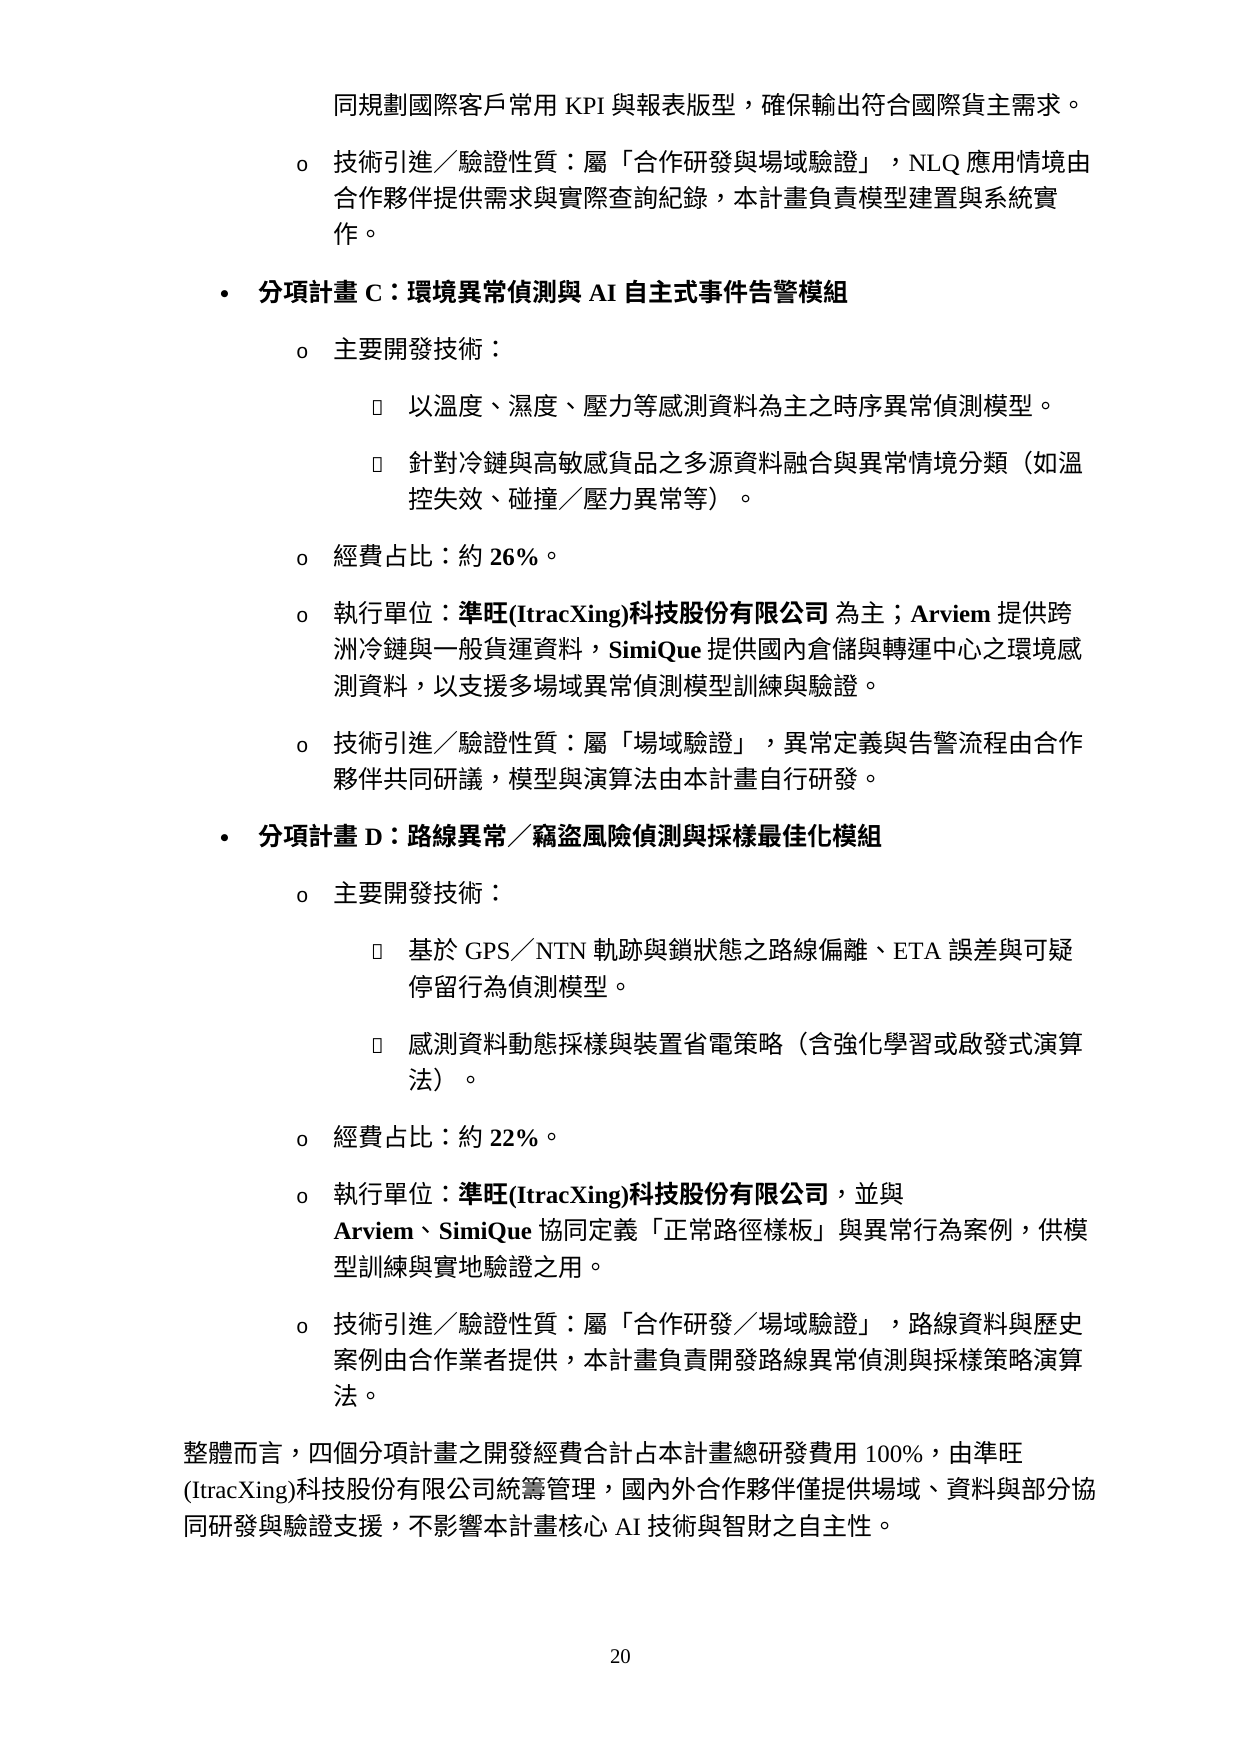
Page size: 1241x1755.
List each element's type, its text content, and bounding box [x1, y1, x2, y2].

table_header 1. 計畫架構 本計畫「AI智慧供應鏈風險預測與通訊整合應用系統開發計畫」之整體架構如下，係由申請單位準旺(ItracXing)科技股份有限公司主導，搭配國內外合作夥伴進行技術驗證與場域導入，並依研發工作內容切分為四個分項計畫： 分項計畫 A：電池壽命預測（RUL）與智慧感測器可靠度管理 主要開發技術： 低功耗智慧 TOTE／鎖具感測資料蒐集與清洗流程。 電池剩餘壽命（RUL）預測模型與感測器健康狀態評估模型。 經費占比：約 28%（含人事、雲端資源及部分技術驗證費用）。 執行單位：準旺(ItracXing)科技股份有限公司 為主；**Arviem AG（瑞士）**提供國際長週期運輸資料與實際運輸場域作為 RUL 模型驗證環境；SimiQue 新邁高國際資訊有限公司提供國內物流場域之裝置佈署與運行資料。 技術引進／驗證性質：屬「合作研發＋場域驗證」，資料與場域由合作夥伴提供，核心 AI 模型與演算法由本計畫自主開發。 分項計畫 B：AI 報告自動化與自然語言查詢（NLQ）模組 主要開發技術： 物流時序資料與異常事件之結構化資料庫與語意模型。 多語系自然語言查詢（NLQ）與自動報表生成引擎。 經費占比：約 24%。 執行單位：準旺(ItracXing)科技股份有限公司 為主，並與 Arviem 共同規劃國際客戶常用 KPI 與報表版型，確保輸出符合國際貨主需求。 技術引進／驗證性質：屬「合作研發與場域驗證」，NLQ 應用情境由合作夥伴提供需求與實際查詢紀錄，本計畫負責模型建置與系統實作。 分項計畫 C：環境異常偵測與 AI 自主式事件告警模組 主要開發技術： 以溫度、濕度、壓力等感測資料為主之時序異常偵測模型。 針對冷鏈與高敏感貨品之多源資料融合與異常情境分類（如溫控失效、碰撞／壓力異常等）。 經費占比：約 26%。 執行單位：準旺(ItracXing)科技股份有限公司 為主；Arviem 提供跨洲冷鏈與一般貨運資料，SimiQue 提供國內倉儲與轉運中心之環境感測資料，以支援多場域異常偵測模型訓練與驗證。 技術引進／驗證性質：屬「場域驗證」，異常定義與告警流程由合作夥伴共同研議，模型與演算法由本計畫自行研發。 分項計畫 D：路線異常／竊盜風險偵測與採樣最佳化模組 主要開發技術： 基於 GPS／NTN 軌跡與鎖狀態之路線偏離、ETA 誤差與可疑停留行為偵測模型。 感測資料動態採樣與裝置省電策略（含強化學習或啟發式演算法）。 經費占比：約 22%。 執行單位：準旺(ItracXing)科技股份有限公司，並與 Arviem、SimiQue 協同定義「正常路徑樣板」與異常行為案例，供模型訓練與實地驗證之用。 技術引進／驗證性質：屬「合作研發／場域驗證」，路線資料與歷史案例由合作業者提供，本計畫負責開發路線異常偵測與採樣策略演算法。 整體而言，四個分項計畫之開發經費合計占本計畫總研發費用 100%，由準旺(ItracXing)科技股份有限公司統籌管理，國內外合作夥伴僅提供場域、資料與部分協同研發與驗證支援，不影響本計畫核心 AI 技術與智財之自主性。 2. 實施方法 依上述計畫架構，四個分項計畫之實施方式說明如下： 分項計畫 A：電池壽命預測（RUL）與智慧感測器可靠度管理 第 1 階段（計畫前 6 個月）：完成裝置韌體與通訊協定調校，建立電池電壓、溫度、裝置事件等資料蒐集管線與特徵庫；同步進行資料品質檢核與標註流程設計。 第 2 階段（中期 6 個月）：以實際場域資料訓練與調校 RUL 模型與感測器健康（BHI）評估模型，採用 LSTM／TFT 等時序模型與生存分析方法，並與傳統門檻式判斷進行 A/B 比較。 第 3 階段（後期 6 個月）：完成模型上線與監控儀表板，將 RUL 預測結果串接至告警與維護工單流程，並與合作夥伴共同檢討預警成功／失敗案例，以進行模型滾動校正。 分項計畫 B：AI 報告自動化與自然語言查詢（NLQ）模組 建立以貨主／物流管理人員常用 KPI 為核心之資料模型與語意字典，整理運輸事件、異常紀錄與 ESG 指標（如無效運輸里程、CO₂ 排放估算等）。 開發 NLQ 轉換引擎，透過語意解析＋規則約束方式，將自然語言查詢轉換為安全可控之 SQL 查詢，並設計澄清回合與拒答機制，避免產生錯誤推論。 實作報表排程與匯出功能，支援依客戶、國家、貨種等維度自動生成週／月／季報表，並於場域試導入期間蒐集實際使用行為與回饋，滾動調整查詢模板與 UI/UX。 分項計畫 C：環境異常偵測與 AI 自主式事件告警模組 整合 TOTE／鎖具之溫度、濕度、壓力等感測資料與運輸事件紀錄，完成長週期環境時序資料庫與特徵工程流程。 以統計門檻、變化點偵測與時序異常模型建立多層次異常偵測機制，並與合作貨主共同定義「可容忍範圍／不可容忍事件」以作為調校依據。 將偵測結果串接至告警與處置流程，設計事件分級、通知對象與回應時間 SLA，並建立事件回溯與報告產生機制，以利日後查核與持續改善。 分項計畫 D：路線異常／竊盜風險偵測與採樣最佳化模組 建立 GPS／NTN 路線資料與鎖狀態、停留點等事件對齊機制，先行建構「正常路徑樣板」與基準 ETA 模型。 開發路線偏離、異常停留與 ETA 誤差偵測演算法，並結合鎖狀態與壓力／環境變化等訊號，形成多因子竊盜風險評分機制。 針對裝置電力限制，設計採樣頻率動態調整策略（例如以強化學習或啟發式規則依風險分級調整上報頻率），於國內外場域進行 A/B 測試，比較電量消耗與偵測績效之差異。 上述各分項計畫將依整體時程規劃進行交叉整合： 分項 A 之 RUL 與感測器健康指標將作為分項 B 報告與分項 C 異常判讀之重要欄位。 分項 C、D 之異常事件與路線風險結果將透過分項 B 之 NLQ 與報表模組呈現給最終使用者。 所有模組皆以雲端原生架構實作，並預留未來與聯邦學習框架整合之擴充接口。 [172, 75, 1107, 1594]
